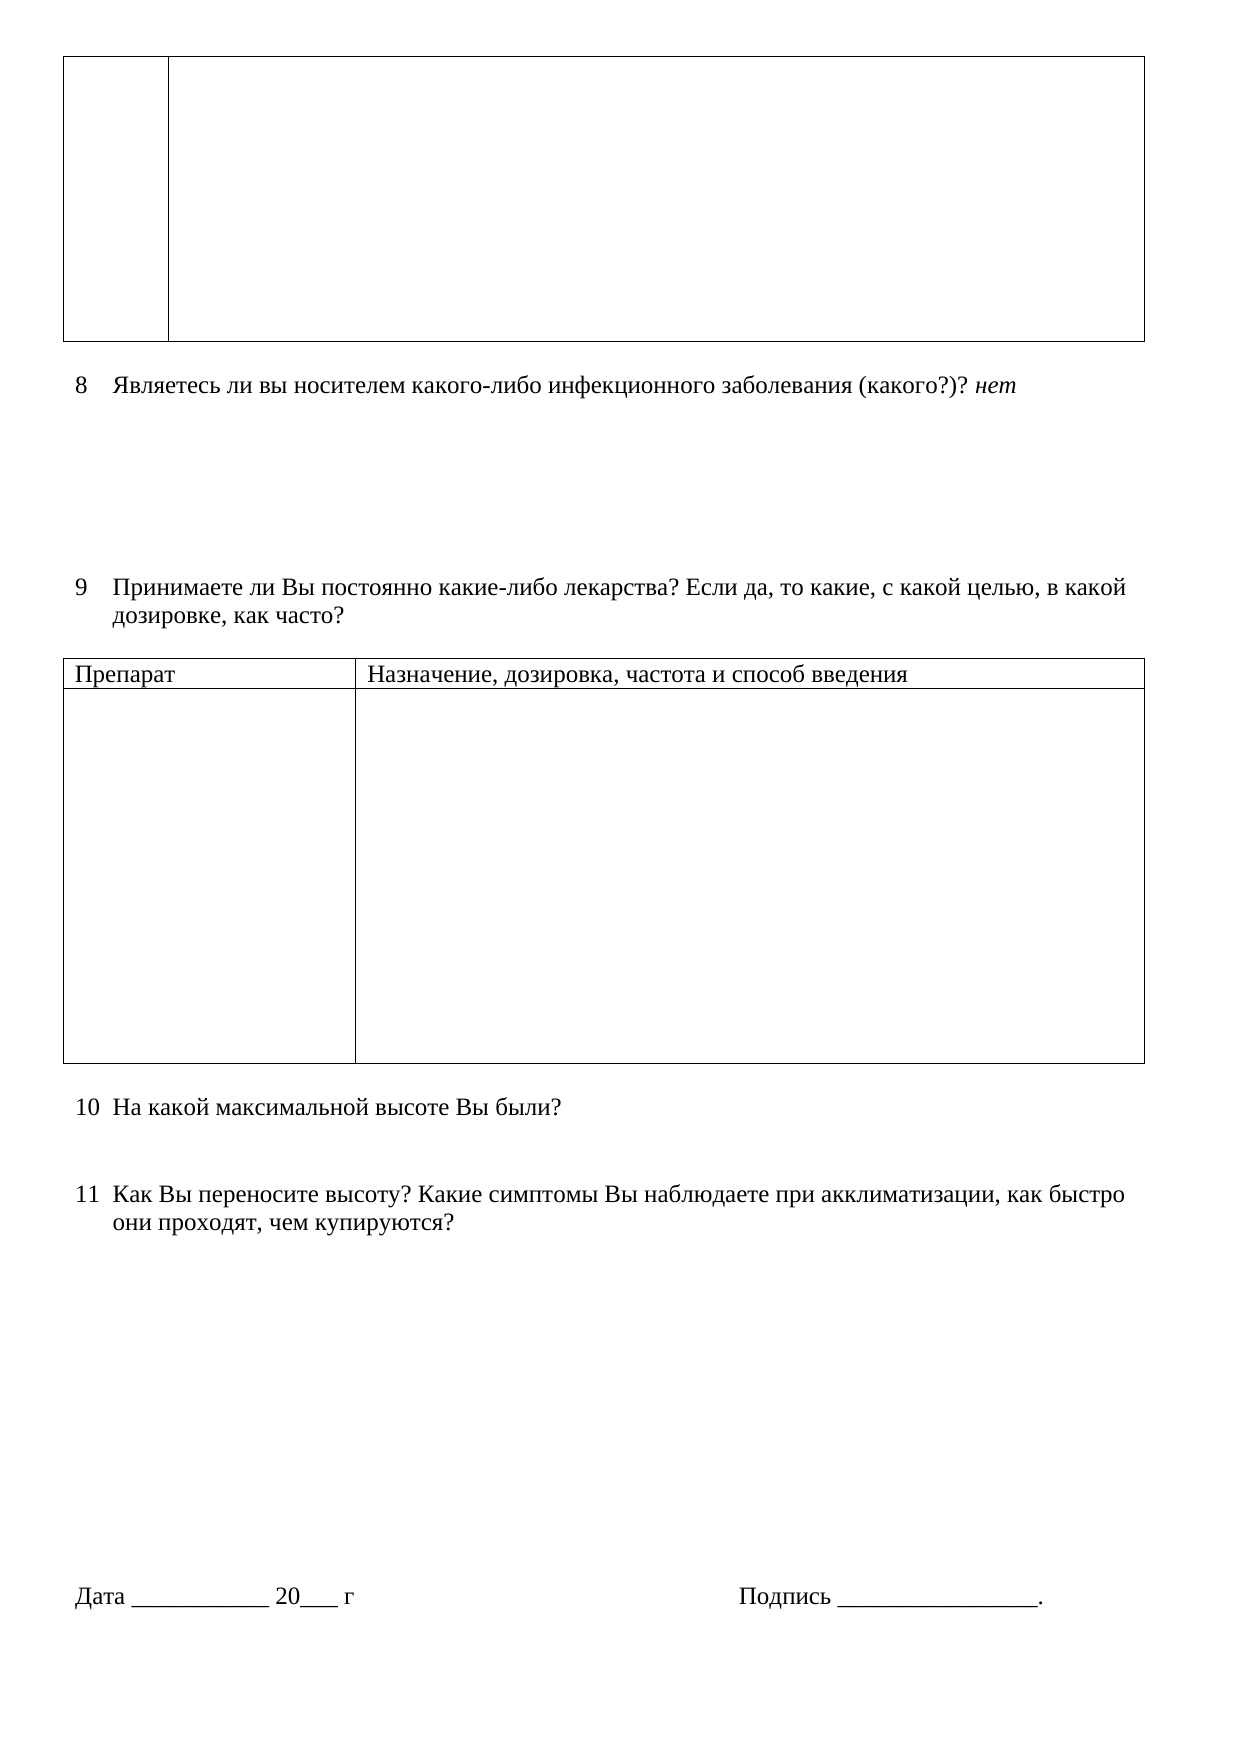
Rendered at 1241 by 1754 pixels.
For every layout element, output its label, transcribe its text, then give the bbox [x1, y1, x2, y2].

table_cell [64, 57, 168, 341]
text Дата ___________ 20___ г Подпись ________________. [75, 1581, 1152, 1610]
table_cell [356, 689, 1144, 1063]
table_cell [169, 57, 1144, 341]
list Принимаете ли Вы постоянно какие-либо лекарства? Если да, то какие, с какой целью, в какой дозировке, как часто? [75, 572, 1152, 629]
table_cell [64, 689, 355, 1063]
table_header Препарат [64, 659, 355, 688]
list Как Вы переносите высоту? Какие симптомы Вы наблюдаете при акклиматизации, как быстро они проходят, чем купируются? [75, 1179, 1152, 1236]
list Являетесь ли вы носителем какого-либо инфекционного заболевания (какого?)? нет [75, 371, 1152, 399]
table_header Назначение, дозировка, частота и способ введения [356, 659, 1144, 688]
list На какой максимальной высоте Вы были? [75, 1092, 1152, 1121]
